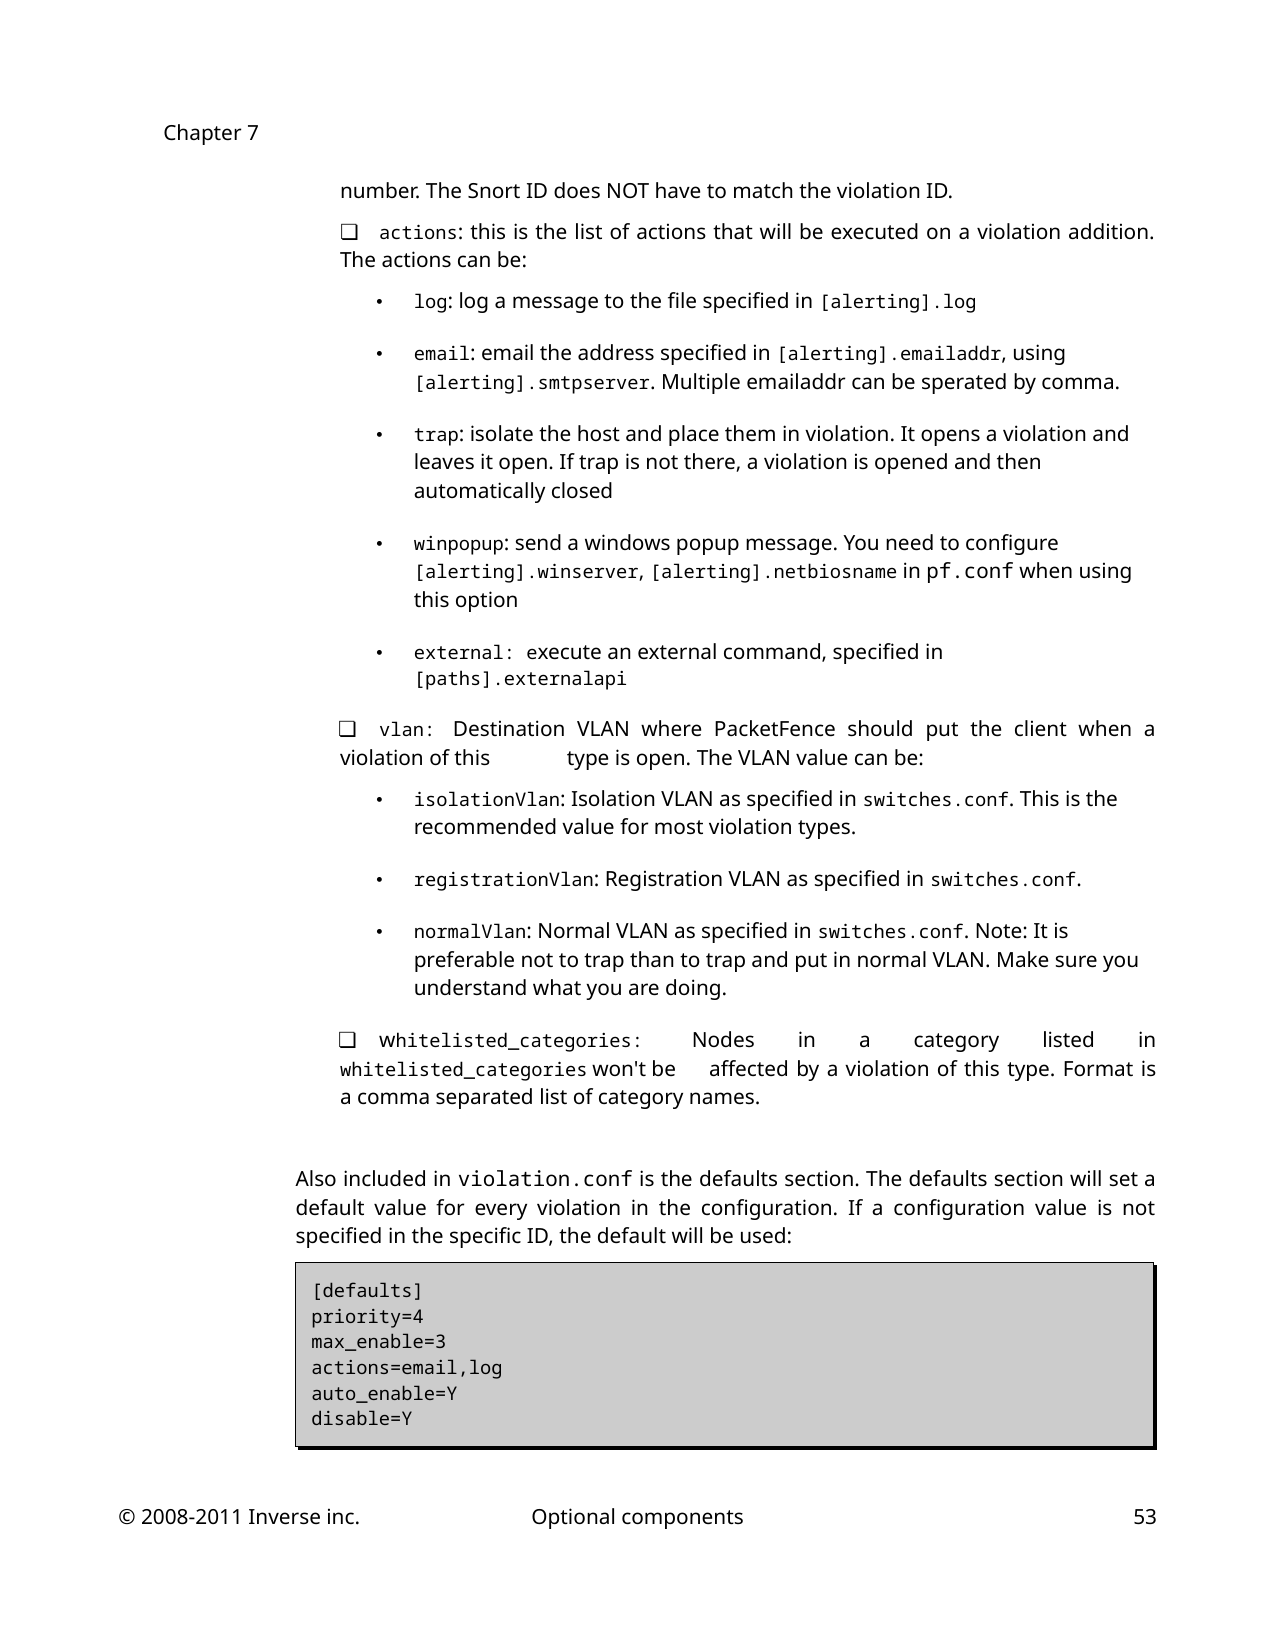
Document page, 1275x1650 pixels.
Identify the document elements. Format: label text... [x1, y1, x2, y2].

list email: email the address specified in [alerting].emailaddr, using [alerting].smtpserver. Multiple emailaddr can be sperated by comma. [376, 338, 1157, 395]
list trap: isolate the host and place them in violation. It opens a violation and leaves it open. If trap is not there, a violation is opened and then automatically closed [376, 419, 1157, 504]
list registrationVlan: Registration VLAN as specified in switches.conf. [376, 864, 1157, 893]
list normalVlan: Normal VLAN as specified in switches.conf. Note: It is preferable not to trap than to trap and put in normal VLAN. Make sure you understand what you are doing. [376, 916, 1157, 1002]
list log: log a message to the file specified in [alerting].log [376, 286, 1157, 315]
list ❏ vlan: Destination VLAN where PacketFence should put the client when a violation of this type is open. The VLAN value can be: [338, 714, 1157, 771]
list winpopup: send a windows popup message. You need to configure [alerting].winserver, [alerting].netbiosname in pf.conf when using this option [376, 528, 1157, 613]
text Also included in violation.conf is the defaults section. The defaults section will set a default value for every violation in the configuration. If a configuration value is not specified in the specific ID, the default will be used: [295, 1164, 1157, 1249]
list ❏ whitelisted_categories: Nodes in a category listed in whitelisted_categories won't be affected by a violation of this type. Format is a comma separated list of category names. [338, 1025, 1157, 1111]
list external: execute an external command, specified in [paths].externalapi [376, 637, 1157, 691]
list isolationVlan: Isolation VLAN as specified in switches.conf. This is the recommended value for most violation types. [376, 784, 1157, 841]
text [defaults] priority=4 max_enable=3 actions=email,log auto_enable=Y disable=Y [296, 1263, 1153, 1446]
list ❏ actions: this is the list of actions that will be executed on a violation addition. The actions can be: [340, 217, 1157, 274]
list number. The Snort ID does NOT have to match the violation ID. [340, 176, 1157, 204]
